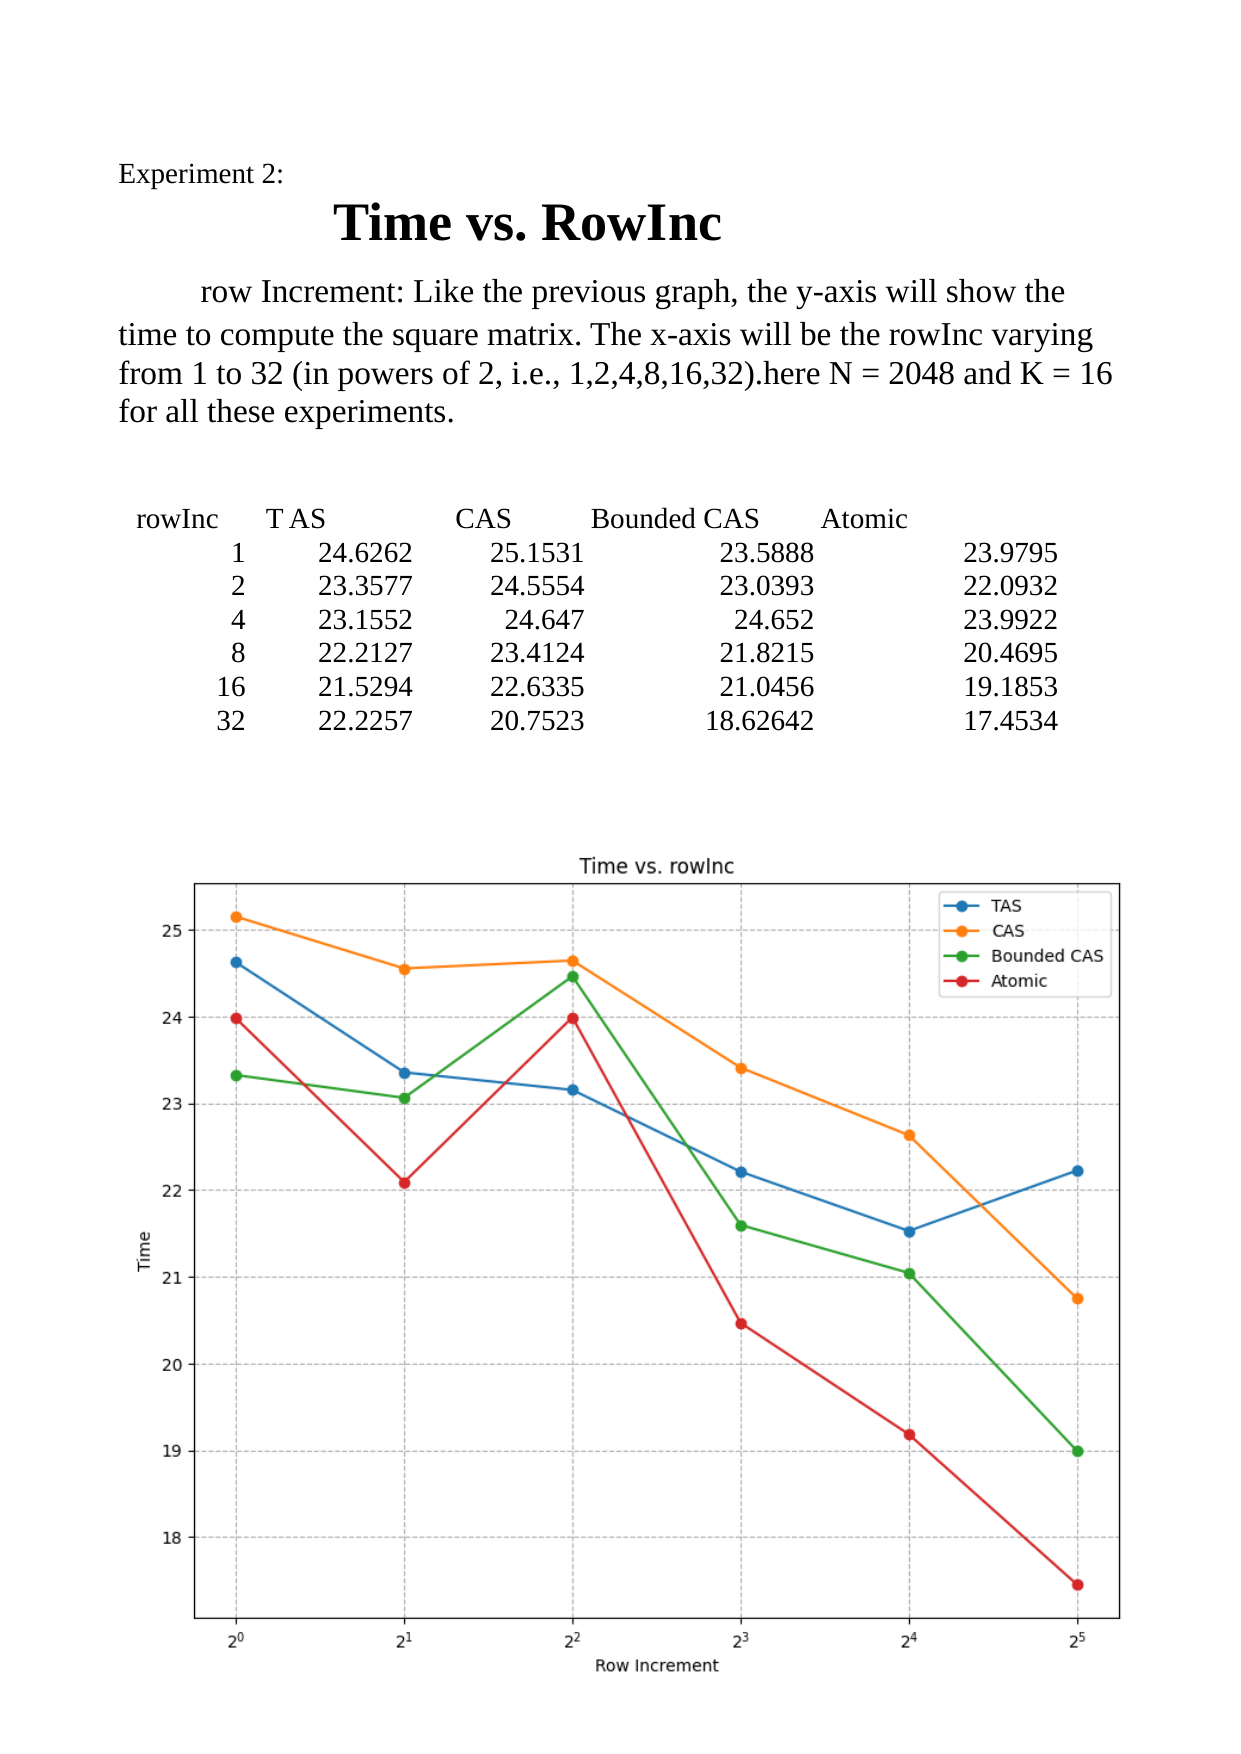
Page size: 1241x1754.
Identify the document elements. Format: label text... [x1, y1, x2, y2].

text row Increment: Like the previous graph, the y-axis will show the time to compute the square matrix. The x-axis will be the rowInc varying from 1 to 32 (in powers of 2, i.e., 1,2,4,8,16,32).here N = 2048 and K = 16 for all these experiments. [118, 252, 1122, 429]
table_cell 23.0393 [588, 569, 817, 602]
text Time vs. RowInc [118, 190, 1122, 252]
table_cell 21.0456 [588, 669, 817, 703]
table_cell 24.647 [416, 602, 587, 636]
table_cell 2 [133, 569, 248, 602]
table_cell 17.4534 [817, 703, 1061, 736]
table_cell 23.5888 [588, 535, 817, 568]
table_header T AS [249, 468, 416, 535]
table_cell 19.1853 [817, 669, 1061, 703]
table_cell 8 [133, 636, 248, 669]
table_cell 20.4695 [817, 636, 1061, 669]
table_cell 24.6262 [249, 535, 416, 568]
table_header Atomic [817, 468, 1061, 535]
picture [126, 845, 1131, 1687]
table_cell 22.0932 [817, 569, 1061, 602]
table_header rowInc [133, 468, 248, 535]
table_cell 16 [133, 669, 248, 703]
table_cell 22.2127 [249, 636, 416, 669]
table_cell 22.2257 [249, 703, 416, 736]
table_cell 25.1531 [416, 535, 587, 568]
table_header Bounded CAS [588, 468, 817, 535]
table_cell 21.5294 [249, 669, 416, 703]
table_cell 24.5554 [416, 569, 587, 602]
table_cell 32 [133, 703, 248, 736]
table_cell 22.6335 [416, 669, 587, 703]
table_cell 4 [133, 602, 248, 636]
table_cell 18.62642 [588, 703, 817, 736]
table_header CAS [416, 468, 587, 535]
table_cell 23.9795 [817, 535, 1061, 568]
table_cell 21.8215 [588, 636, 817, 669]
text Experiment 2: [118, 156, 1122, 190]
table_cell 20.7523 [416, 703, 587, 736]
table_cell 23.4124 [416, 636, 587, 669]
table_cell 23.3577 [249, 569, 416, 602]
table_cell 23.1552 [249, 602, 416, 636]
table_cell 24.652 [588, 602, 817, 636]
table_cell 1 [133, 535, 248, 568]
table_cell 23.9922 [817, 602, 1061, 636]
